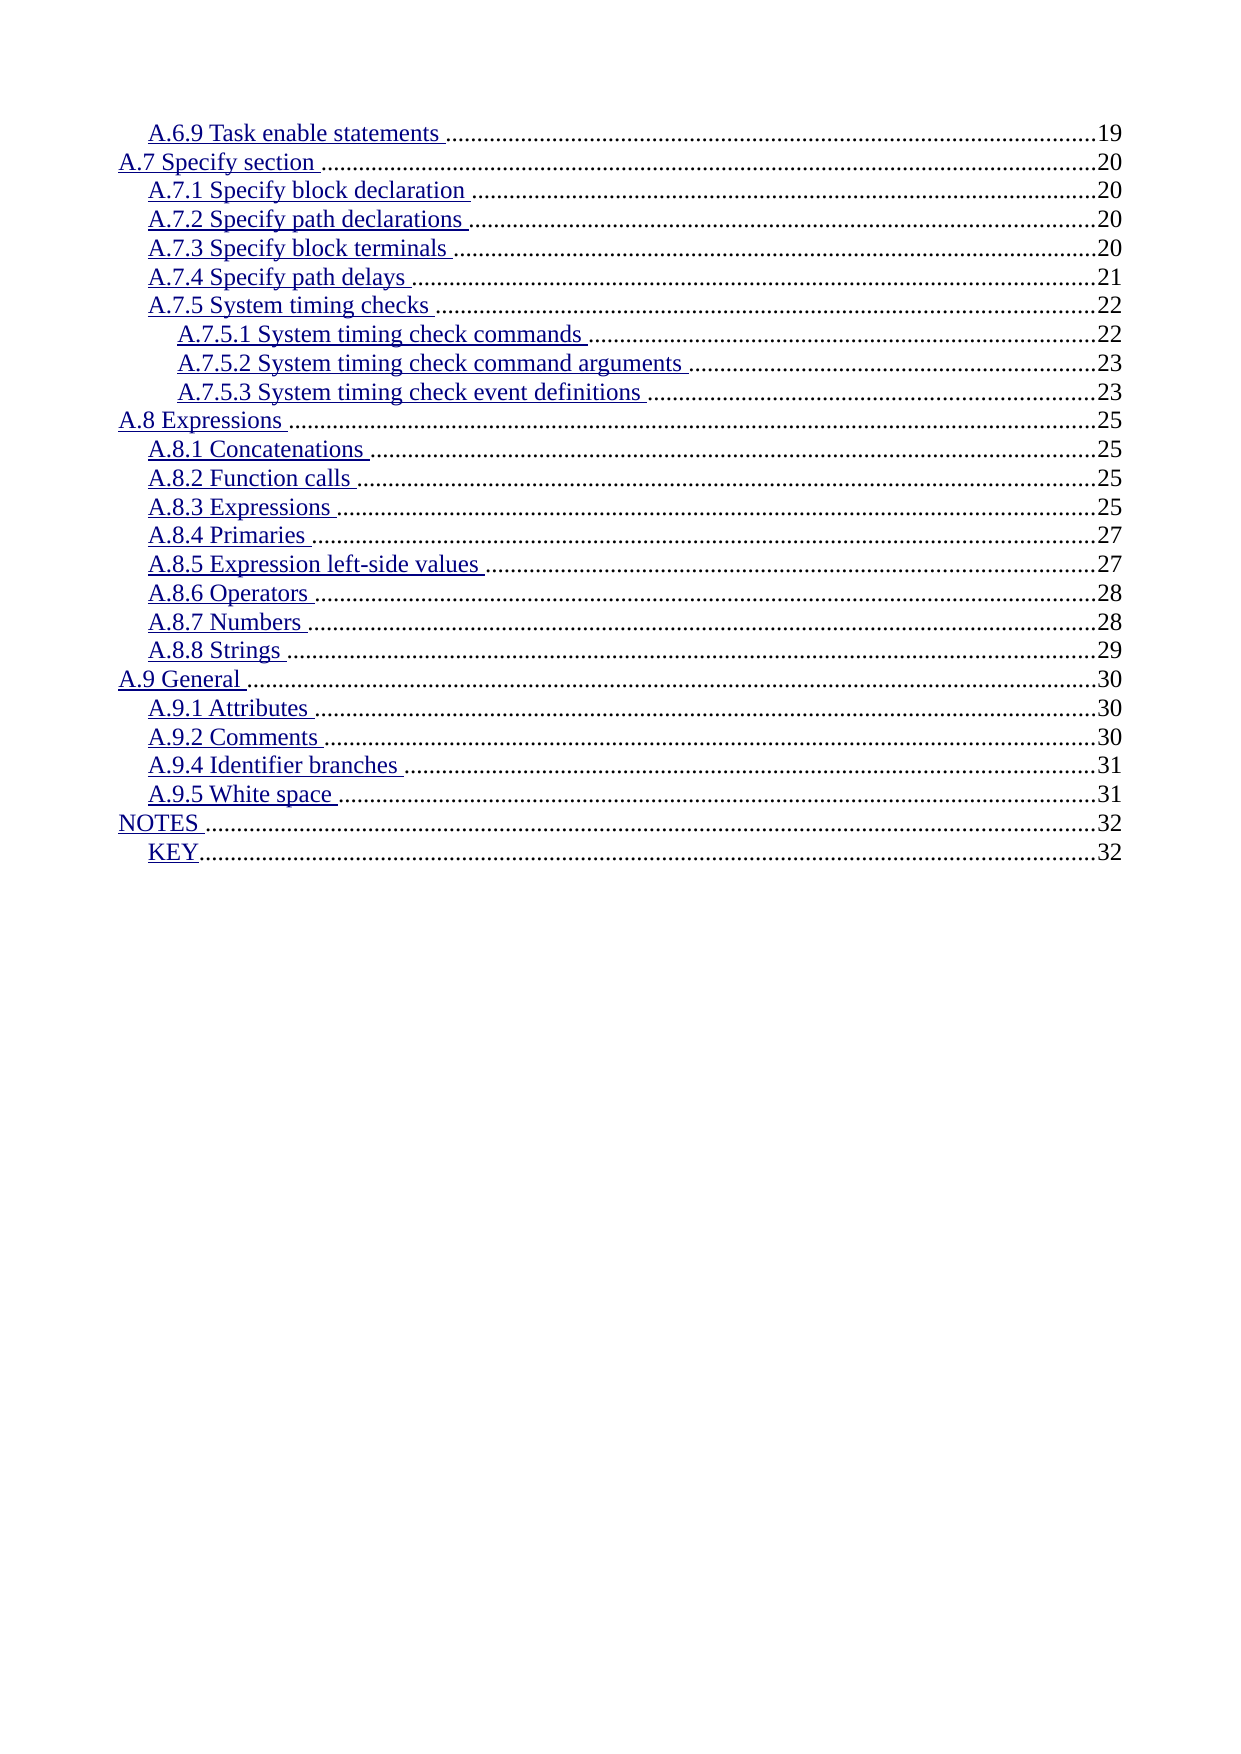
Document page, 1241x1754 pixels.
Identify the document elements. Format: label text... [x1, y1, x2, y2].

text A.7.5 System timing checks 22 [148, 291, 1122, 319]
text A.9.1 Attributes 30 [148, 693, 1122, 722]
text A.8.4 Primaries 27 [148, 521, 1122, 549]
text A.8.1 Concatenations 25 [148, 434, 1122, 463]
text A.7 Specify section 20 [118, 147, 1122, 176]
text A.8.7 Numbers 28 [148, 607, 1122, 636]
text A.7.2 Specify path declarations 20 [148, 204, 1122, 233]
text A.8.3 Expressions 25 [148, 492, 1122, 521]
text A.8.6 Operators 28 [148, 578, 1122, 607]
text A.8.2 Function calls 25 [148, 463, 1122, 492]
text A.7.5.1 System timing check commands 22 [177, 319, 1122, 348]
text A.9.4 Identifier branches 31 [148, 751, 1122, 779]
text A.9.2 Comments 30 [148, 722, 1122, 751]
text A.9 General 30 [118, 664, 1122, 693]
text A.7.5.3 System timing check event definitions 23 [177, 377, 1122, 406]
text A.6.9 Task enable statements 19 [148, 118, 1122, 147]
text A.9.5 White space 31 [148, 779, 1122, 808]
text A.7.4 Specify path delays 21 [148, 262, 1122, 291]
text KEY 32 [148, 837, 1122, 866]
text A.7.1 Specify block declaration 20 [148, 176, 1122, 204]
text A.8.5 Expression left-side values 27 [148, 549, 1122, 578]
text A.8.8 Strings 29 [148, 636, 1122, 664]
text NOTES 32 [118, 808, 1122, 837]
text A.7.3 Specify block terminals 20 [148, 233, 1122, 262]
text A.7.5.2 System timing check command arguments 23 [177, 348, 1122, 377]
text A.8 Expressions 25 [118, 406, 1122, 434]
